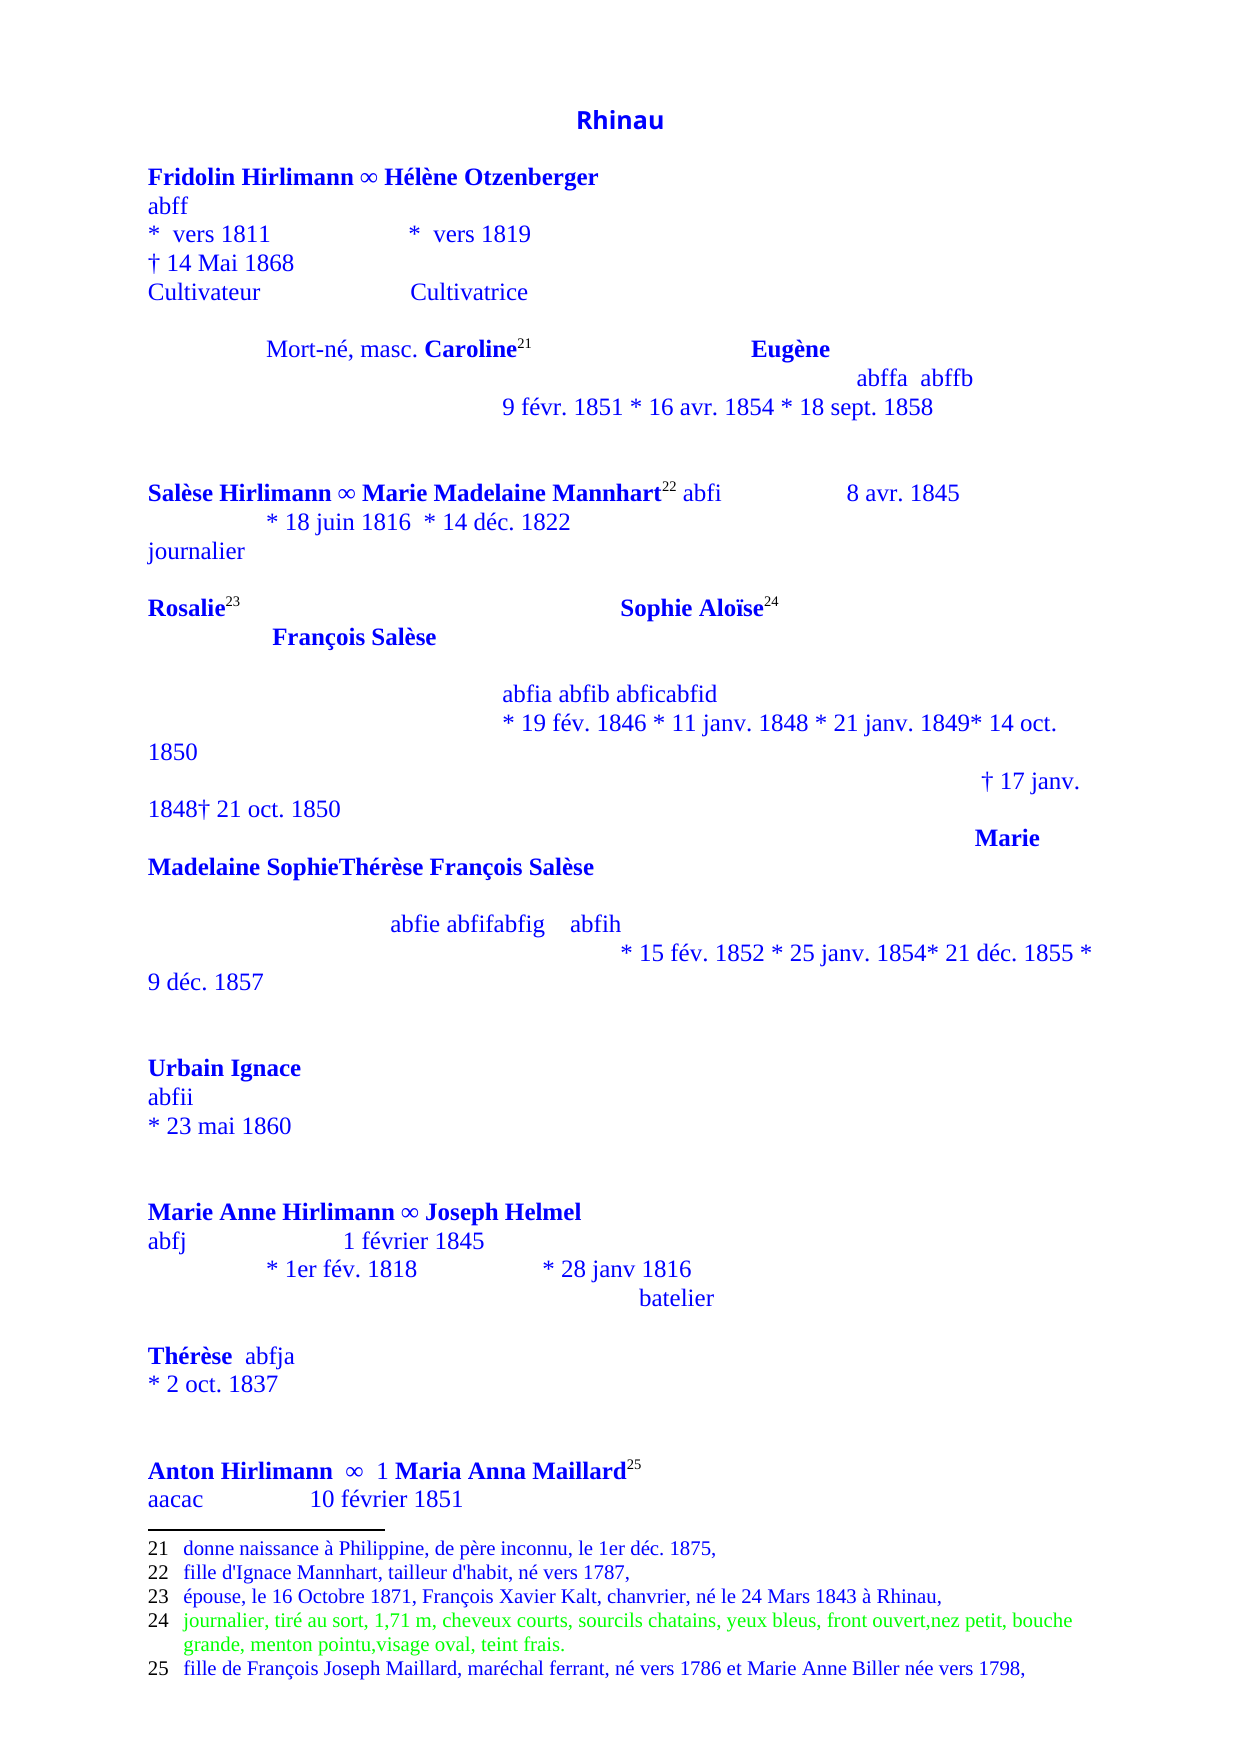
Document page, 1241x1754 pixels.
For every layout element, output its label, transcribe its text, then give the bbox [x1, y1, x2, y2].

text * 23 mai 1860 [148, 1197, 1093, 1226]
text journalier [148, 622, 1093, 651]
text abffa abffb [148, 449, 1093, 478]
text * 18 juin 1816 * 14 déc. 1822 [148, 593, 1093, 622]
text Cultivateur Cultivatrice [148, 363, 1093, 392]
text * 2 oct. 1837 [148, 1456, 1093, 1484]
text * 1er fév. 1818 * 28 janv 1816 [148, 1341, 1093, 1369]
text donne naissance à Philippine, de père inconnu, le 1er déc. 1875, [148, 1541, 1093, 1570]
text † 17 janv. 1848† 21 oct. 1850 [148, 852, 1093, 909]
text abfj 1 février 1845 [148, 1312, 1093, 1341]
text épouse, le 16 Octobre 1871, François Xavier Kalt, chanvrier, né le 24 Mars 1843 à Rhinau, [148, 1599, 1093, 1627]
text * 15 fév. 1852 * 25 janv. 1854* 21 déc. 1855 * 9 déc. 1857 [148, 1024, 1093, 1082]
text abfie abfifabfig abfih [148, 967, 1093, 1024]
text † 14 Mai 1868 [148, 334, 1093, 363]
text 9 févr. 1851 * 16 avr. 1854 * 18 sept. 1858 [148, 478, 1093, 507]
text * 9 janv. 1852 * 24 fév. 1854 [148, 162, 1093, 191]
text abfia abfib abficabfid [148, 737, 1093, 794]
text fille d'Ignace Mannhart, tailleur d'habit, né vers 1787, [148, 1570, 1093, 1599]
text Urbain Ignace [148, 1139, 1093, 1168]
text journalier, tiré au sort, 1,71 m, cheveux courts, sourcils chatains, yeux bleus, front ouvert,nez petit, bouche grande, menton pointu,visage oval, teint frais. [148, 1627, 1093, 1680]
text * 19 fév. 1846 * 11 janv. 1848 * 21 janv. 1849* 14 oct. 1850 [148, 794, 1093, 852]
text Rosalie Sophie Aloïse François Salèse [148, 679, 1093, 737]
text Fridolin Hirlimann ∞ Hélène Otzenberger [148, 248, 1093, 277]
text Marie Anne Hirlimann ∞ Joseph Helmel [148, 1283, 1093, 1312]
text Salèse Hirlimann ∞ Marie Madelaine Mannhart abfi 8 avr. 1845 [148, 564, 1093, 593]
text abfii [148, 1168, 1093, 1197]
text batelier [148, 1369, 1093, 1398]
text Thérèse abfja [148, 1427, 1093, 1456]
text * vers 1811 * vers 1819 [148, 306, 1093, 334]
text Marie Madelaine SophieThérèse François Salèse [148, 909, 1093, 967]
text Mort-né, masc. Caroline Eugène [148, 421, 1093, 449]
text abff [148, 277, 1093, 306]
